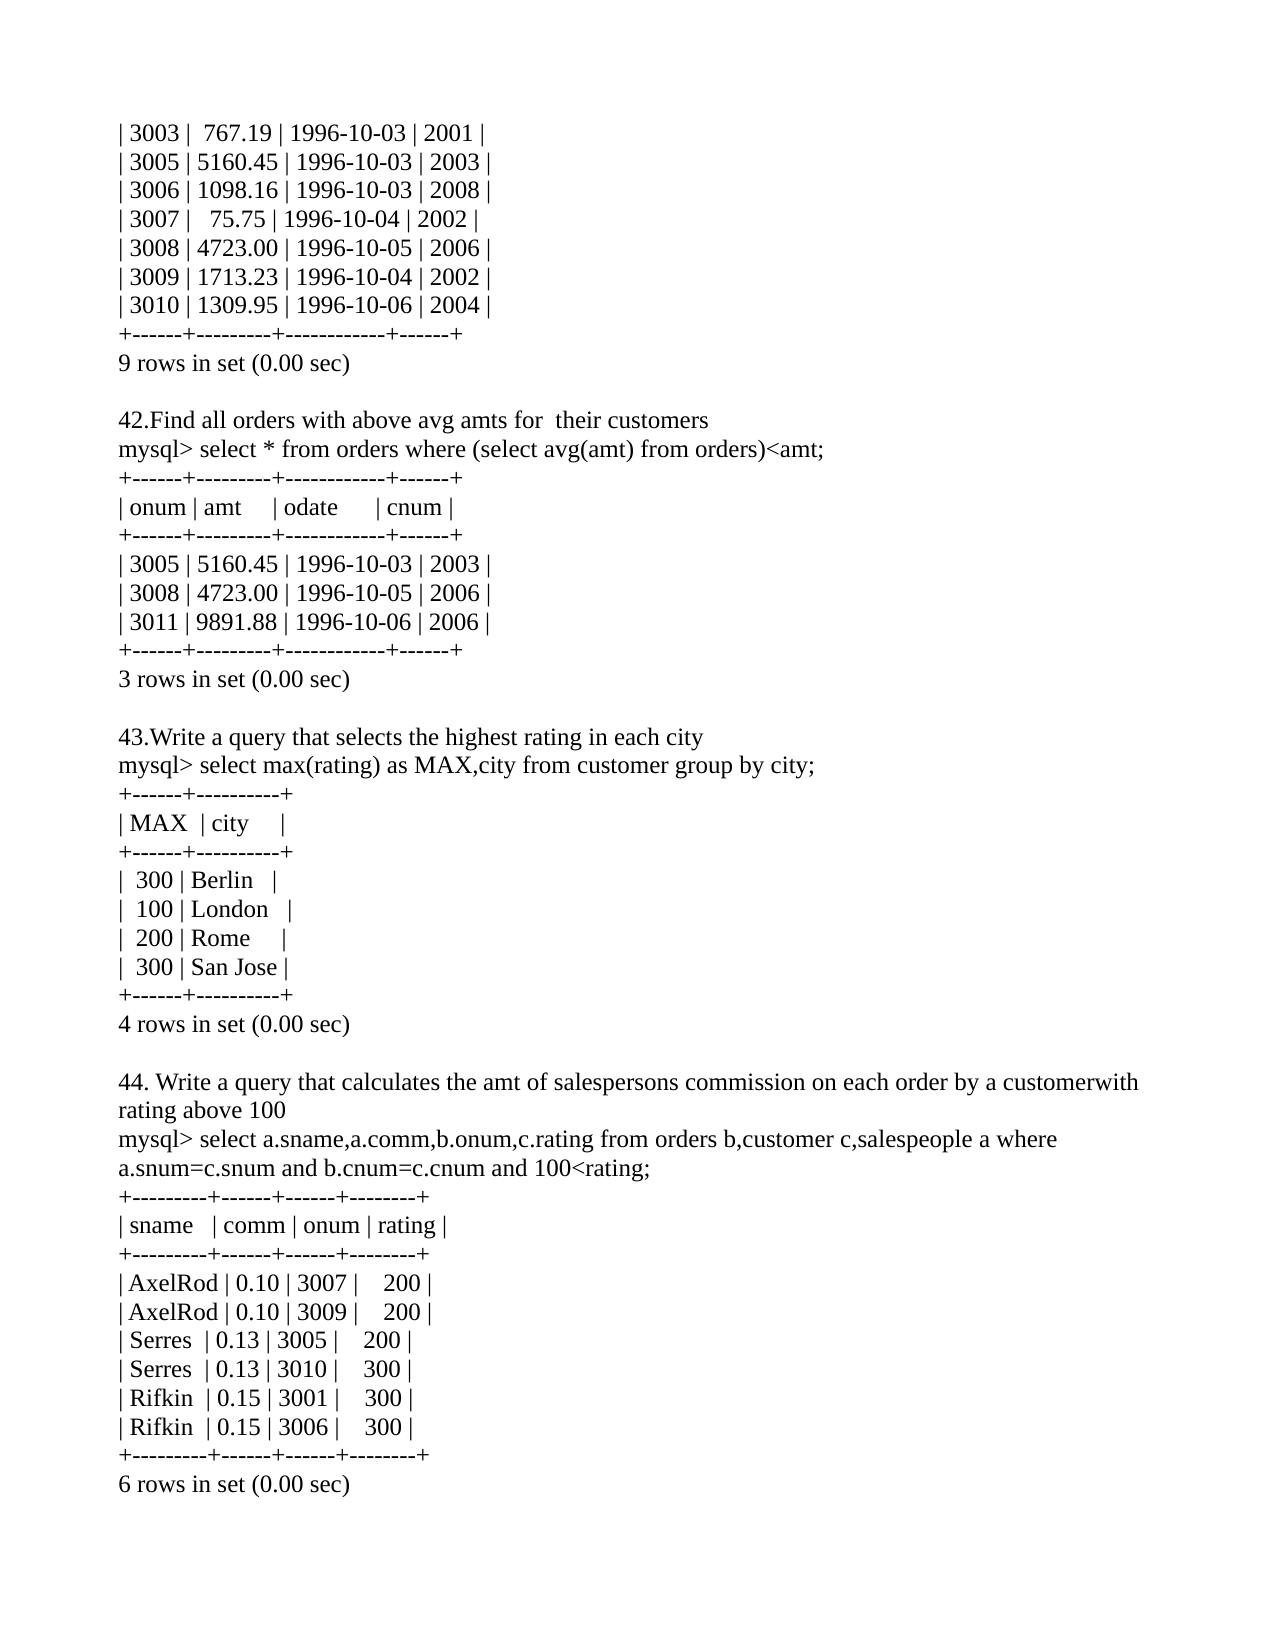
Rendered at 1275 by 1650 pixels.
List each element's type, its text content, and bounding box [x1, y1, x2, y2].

text +------+---------+------------+------+ [118, 636, 1157, 664]
text 44. Write a query that calculates the amt of salespersons commission on each order by a customerwith rating above 100 [118, 1067, 1157, 1124]
text +------+----------+ [118, 981, 1157, 1009]
text 42.Find all orders with above avg amts for their customers [118, 406, 1157, 434]
text | Serres | 0.13 | 3005 | 200 | [118, 1326, 1157, 1354]
text | 100 | London | [118, 894, 1157, 923]
text | 300 | Berlin | [118, 866, 1157, 894]
text | sname | comm | onum | rating | [118, 1211, 1157, 1239]
text | Serres | 0.13 | 3010 | 300 | [118, 1354, 1157, 1383]
text | 3003 | 767.19 | 1996-10-03 | 2001 | [118, 118, 1157, 147]
text | 3006 | 1098.16 | 1996-10-03 | 2008 | [118, 176, 1157, 204]
text mysql> select max(rating) as MAX,city from customer group by city; [118, 751, 1157, 779]
text | 3005 | 5160.45 | 1996-10-03 | 2003 | [118, 147, 1157, 176]
text | AxelRod | 0.10 | 3009 | 200 | [118, 1297, 1157, 1326]
text | 3010 | 1309.95 | 1996-10-06 | 2004 | [118, 291, 1157, 319]
text +---------+------+------+--------+ [118, 1239, 1157, 1268]
text | 200 | Rome | [118, 923, 1157, 952]
text | 3011 | 9891.88 | 1996-10-06 | 2006 | [118, 607, 1157, 636]
text +------+---------+------------+------+ [118, 521, 1157, 549]
text +------+---------+------------+------+ [118, 319, 1157, 348]
text | 3009 | 1713.23 | 1996-10-04 | 2002 | [118, 262, 1157, 291]
text | 3005 | 5160.45 | 1996-10-03 | 2003 | [118, 549, 1157, 578]
text | MAX | city | [118, 808, 1157, 837]
text 4 rows in set (0.00 sec) [118, 1009, 1157, 1038]
text +------+----------+ [118, 779, 1157, 808]
text | 3007 | 75.75 | 1996-10-04 | 2002 | [118, 204, 1157, 233]
text | onum | amt | odate | cnum | [118, 492, 1157, 521]
text | AxelRod | 0.10 | 3007 | 200 | [118, 1268, 1157, 1297]
text 9 rows in set (0.00 sec) [118, 348, 1157, 377]
text +---------+------+------+--------+ [118, 1182, 1157, 1211]
text +------+----------+ [118, 837, 1157, 866]
text +------+---------+------------+------+ [118, 463, 1157, 492]
text | Rifkin | 0.15 | 3001 | 300 | [118, 1383, 1157, 1412]
text | 300 | San Jose | [118, 952, 1157, 981]
text mysql> select a.sname,a.comm,b.onum,c.rating from orders b,customer c,salespeople a where a.snum=c.snum and b.cnum=c.cnum and 100<rating; [118, 1124, 1157, 1182]
text 6 rows in set (0.00 sec) [118, 1469, 1157, 1498]
text | Rifkin | 0.15 | 3006 | 300 | [118, 1412, 1157, 1441]
text | 3008 | 4723.00 | 1996-10-05 | 2006 | [118, 233, 1157, 262]
text 43.Write a query that selects the highest rating in each city [118, 722, 1157, 751]
text | 3008 | 4723.00 | 1996-10-05 | 2006 | [118, 578, 1157, 607]
text mysql> select * from orders where (select avg(amt) from orders)<amt; [118, 434, 1157, 463]
text 3 rows in set (0.00 sec) [118, 664, 1157, 693]
text +---------+------+------+--------+ [118, 1441, 1157, 1469]
